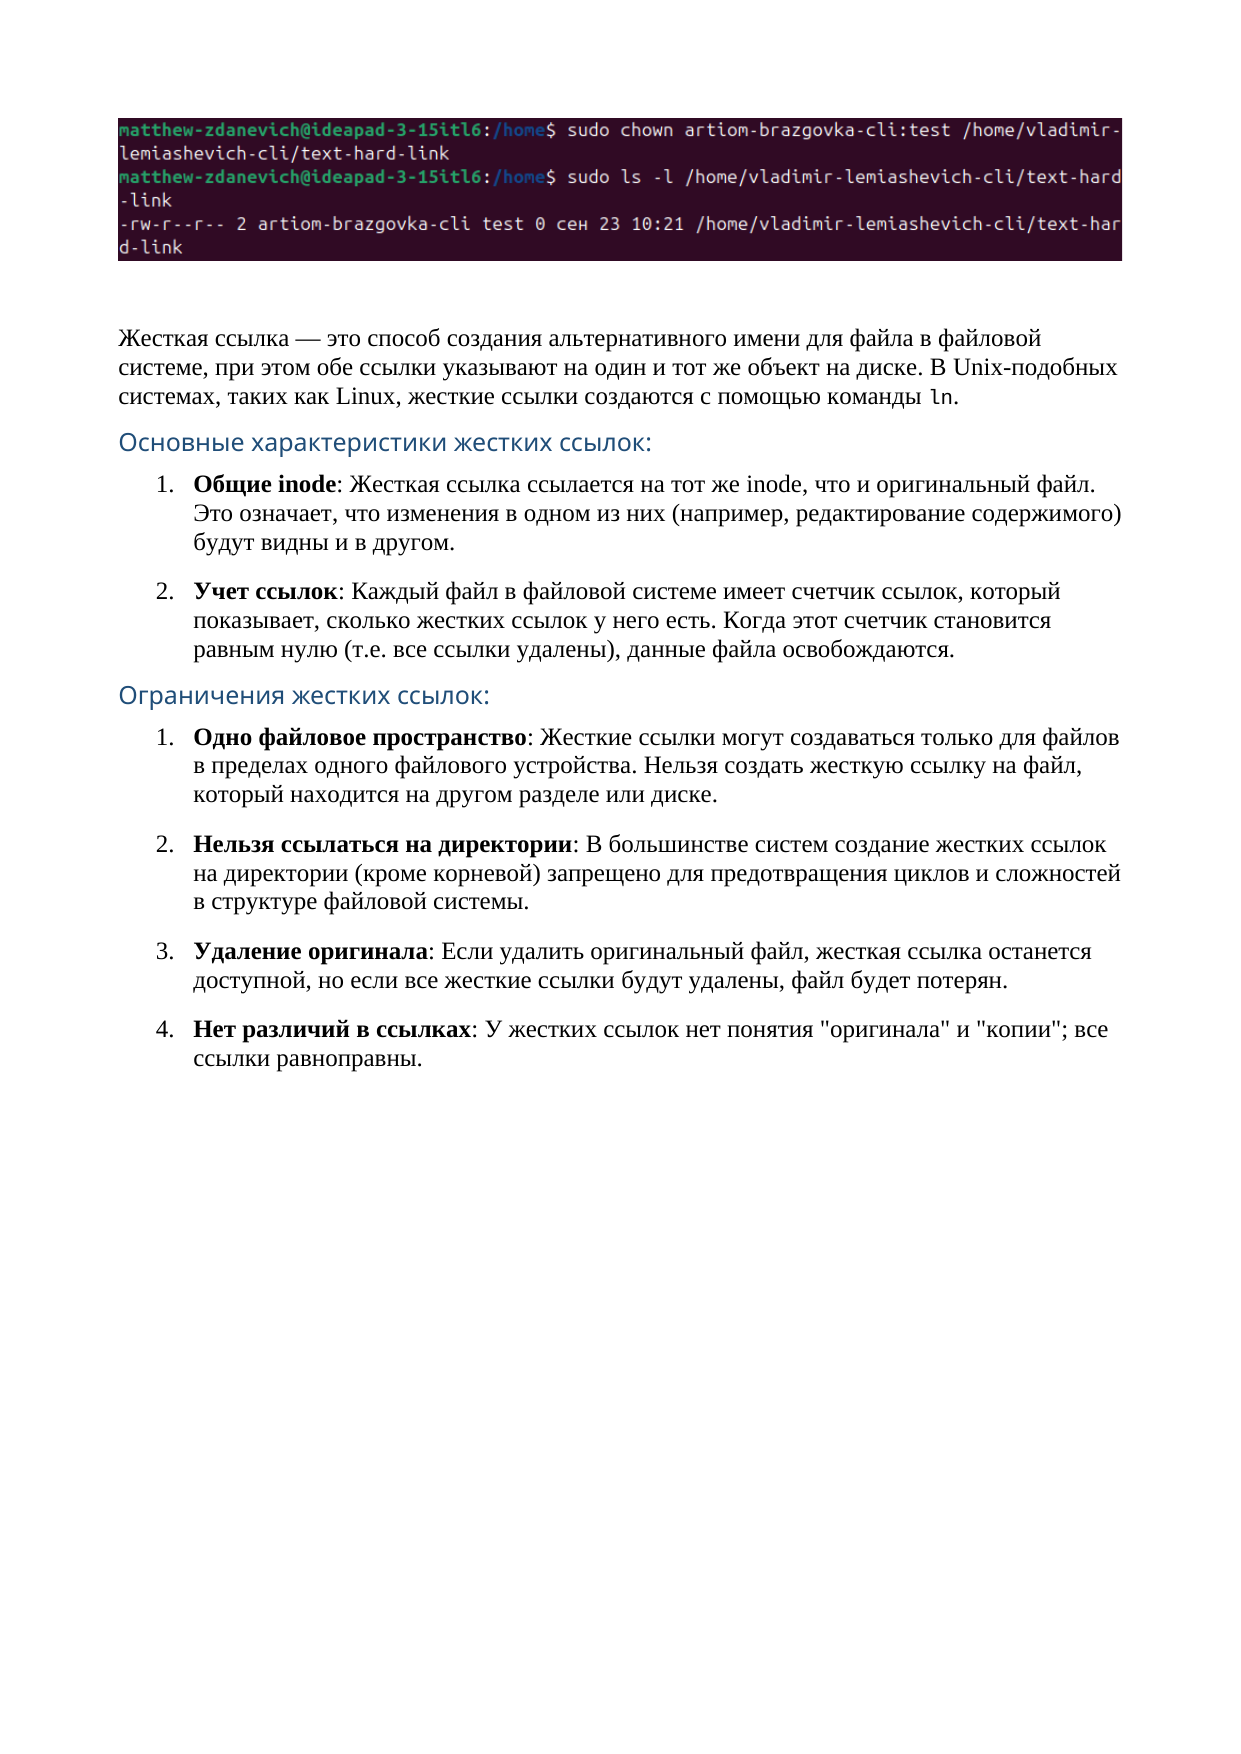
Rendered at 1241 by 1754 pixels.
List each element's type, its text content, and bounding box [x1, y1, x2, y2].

list Нет различий в ссылках: У жестких ссылок нет понятия "оригинала" и "копии"; все ссылки равноправны. [156, 1014, 1122, 1072]
list Нельзя ссылаться на директории: В большинстве систем создание жестких ссылок на директории (кроме корневой) запрещено для предотвращения циклов и сложностей в структуре файловой системы. [156, 829, 1122, 915]
text Жесткая ссылка — это способ создания альтернативного имени для файла в файловой системе, при этом обе ссылки указывают на один и тот же объект на диске. В Unix-подобных системах, таких как Linux, жесткие ссылки создаются с помощью команды ln. [118, 323, 1122, 410]
list Общие inode: Жесткая ссылка ссылается на тот же inode, что и оригинальный файл. Это означает, что изменения в одном из них (например, редактирование содержимого) будут видны и в другом. [156, 469, 1122, 556]
subtitle Ограничения жестких ссылок: [118, 677, 1122, 711]
list Одно файловое пространство: Жесткие ссылки могут создаваться только для файлов в пределах одного файлового устройства. Нельзя создать жесткую ссылку на файл, который находится на другом разделе или диске. [156, 722, 1122, 808]
subtitle Основные характеристики жестких ссылок: [118, 425, 1122, 459]
list Учет ссылок: Каждый файл в файловой системе имеет счетчик ссылок, который показывает, сколько жестких ссылок у него есть. Когда этот счетчик становится равным нулю (т.е. все ссылки удалены), данные файла освобождаются. [156, 576, 1122, 663]
list Удаление оригинала: Если удалить оригинальный файл, жесткая ссылка останется доступной, но если все жесткие ссылки будут удалены, файл будет потерян. [156, 936, 1122, 993]
